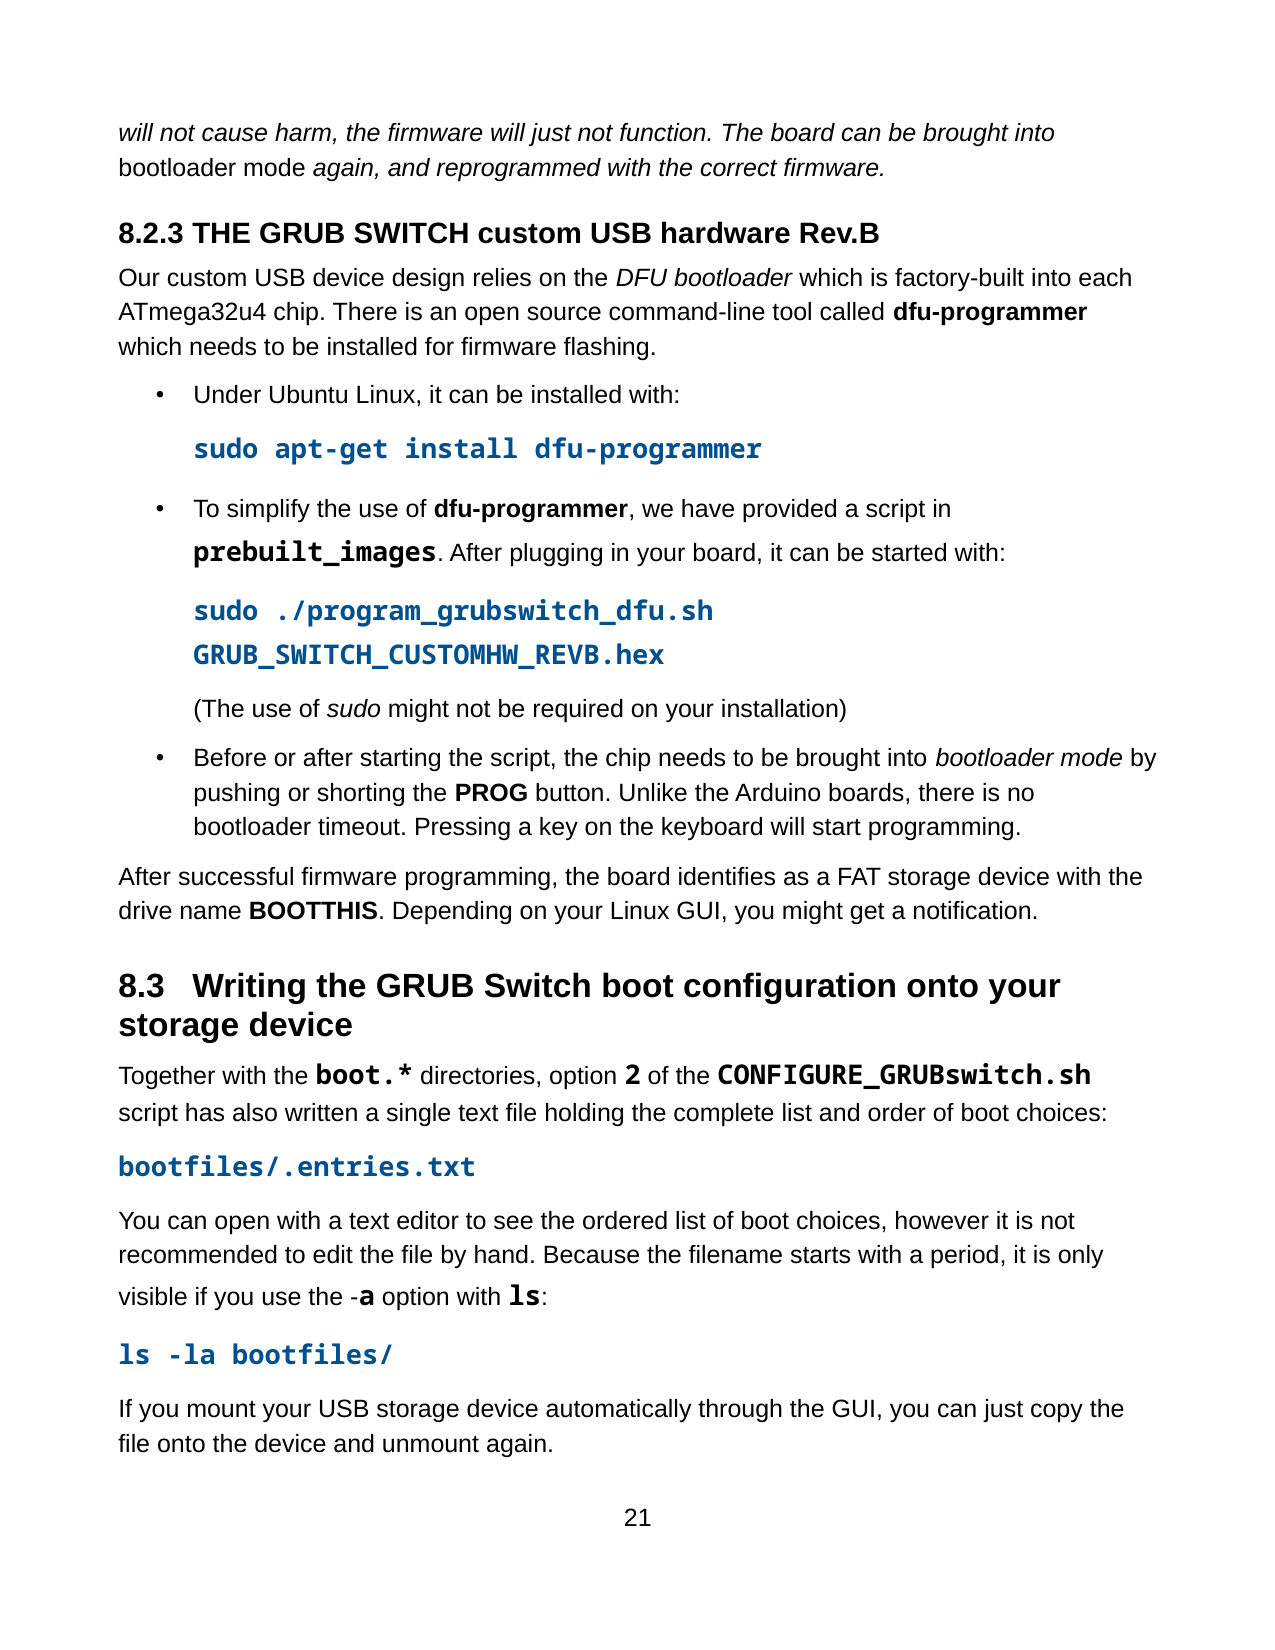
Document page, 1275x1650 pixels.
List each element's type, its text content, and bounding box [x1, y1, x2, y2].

text You can open with a text editor to see the ordered list of boot choices, however it is not recommended to edit the file by hand. Because the filename starts with a period, it is only visible if you use the -a option with ls: [118, 1206, 1157, 1313]
list sudo ./program_grubswitch_dfu.sh GRUB_SWITCH_CUSTOMHW_REVB.hex [156, 591, 1157, 672]
list sudo apt-get install dfu-programmer [156, 430, 1157, 467]
list (The use of sudo might not be required on your installation) [156, 694, 1157, 723]
text If you mount your USB storage device automatically through the GUI, you can just copy the file onto the device and unmount again. [118, 1394, 1157, 1457]
text After successful firmware programming, the board identifies as a FAT storage device with the drive name BOOTTHIS. Depending on your Linux GUI, you might get a notification. [118, 861, 1157, 925]
list To simplify the use of dfu-programmer, we have provided a script in prebuilt_images. After plugging in your board, it can be started with: [156, 488, 1157, 569]
subtitle THE GRUB SWITCH custom USB hardware Rev.B [118, 216, 1157, 250]
list Under Ubuntu Linux, it can be installed with: [156, 381, 1157, 409]
text Together with the boot.* directories, option 2 of the CONFIGURE_GRUBswitch.sh script has also written a single text file holding the complete list and order of boot choices: [118, 1056, 1157, 1127]
list Before or after starting the script, the chip needs to be brought into bootloader mode by pushing or shorting the PROG button. Unlike the Arduino boards, there is no bootloader timeout. Pressing a key on the keyboard will start programming. [156, 743, 1157, 841]
text Our custom USB device design relies on the DFU bootloader which is factory-built into each ATmega32u4 chip. There is an open source command-line tool called dfu-programmer which needs to be installed for firmware flashing. [118, 262, 1157, 360]
subtitle Writing the GRUB Switch boot configuration onto your storage device [118, 966, 1157, 1043]
text will not cause harm, the firmware will just not function. The board can be brought into bootloader mode again, and reprogrammed with the correct firmware. [118, 118, 1157, 181]
text bootfiles/.entries.txt [118, 1147, 1157, 1184]
text ls -la bootfiles/ [118, 1335, 1157, 1372]
